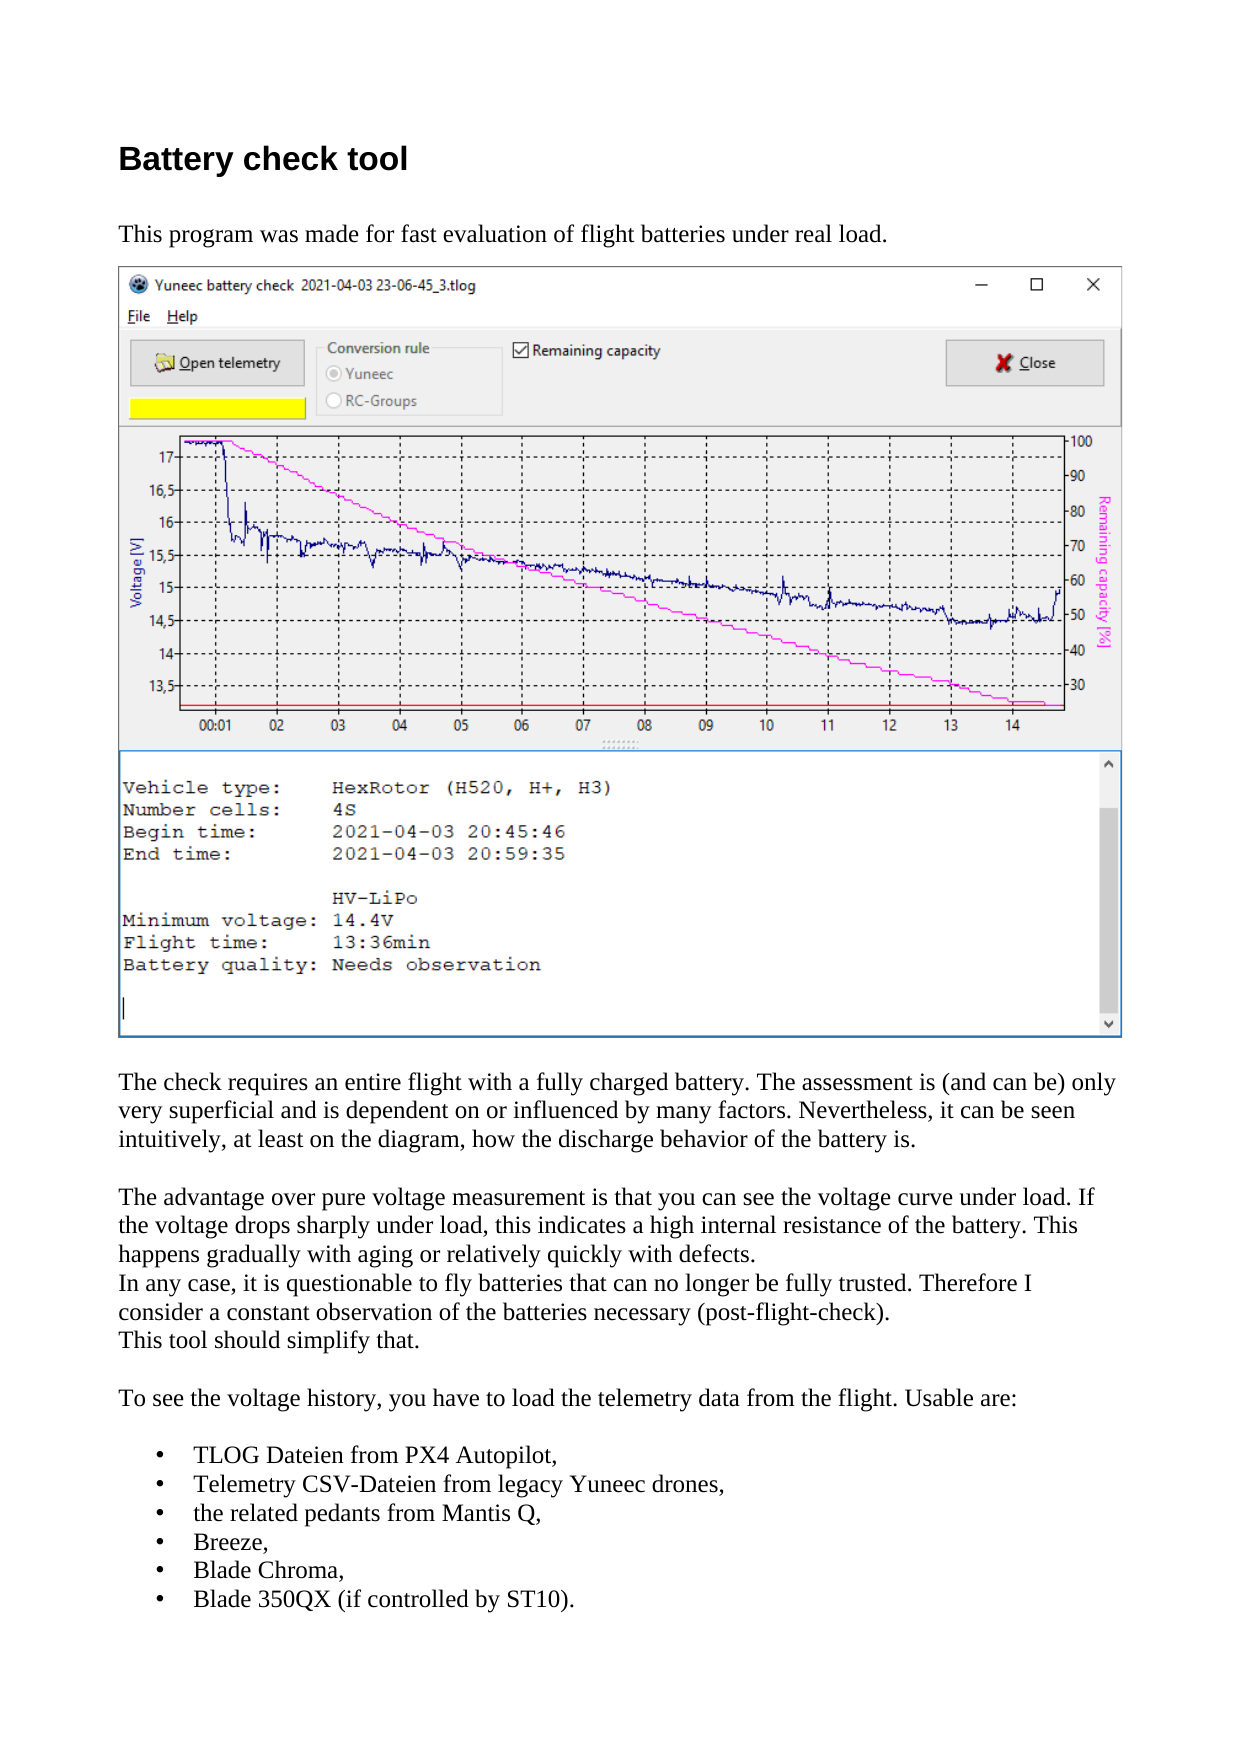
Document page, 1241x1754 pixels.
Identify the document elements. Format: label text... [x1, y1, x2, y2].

text In any case, it is questionable to fly batteries that can no longer be fully trusted. Therefore I consider a constant observation of the batteries necessary (post-flight-check). [118, 1268, 1122, 1326]
list TLOG Dateien from PX4 Autopilot, [156, 1441, 1122, 1469]
list Telemetry CSV-Dateien from legacy Yuneec drones, [156, 1469, 1122, 1498]
text This tool should simplify that. [118, 1326, 1122, 1354]
text To see the voltage history, you have to load the telemetry data from the flight. Usable are: [118, 1383, 1122, 1412]
list Breeze, [156, 1527, 1122, 1556]
list the related pedants from Mantis Q, [156, 1498, 1122, 1527]
list Blade Chroma, [156, 1556, 1122, 1584]
text The advantage over pure voltage measurement is that you can see the voltage curve under load. If the voltage drops sharply under load, this indicates a high internal resistance of the battery. This happens gradually with aging or relatively quickly with defects. [118, 1182, 1122, 1268]
text This program was made for fast evaluation of flight batteries under real load. [118, 219, 1122, 248]
list Blade 350QX (if controlled by ST10). [156, 1584, 1122, 1613]
text The check requires an entire flight with a fully charged battery. The assessment is (and can be) only very superficial and is dependent on or influenced by many factors. Nevertheless, it can be seen intuitively, at least on the diagram, how the discharge behavior of the battery is. [118, 1067, 1122, 1153]
subtitle Battery check tool [118, 139, 1122, 178]
picture [118, 266, 1123, 1038]
